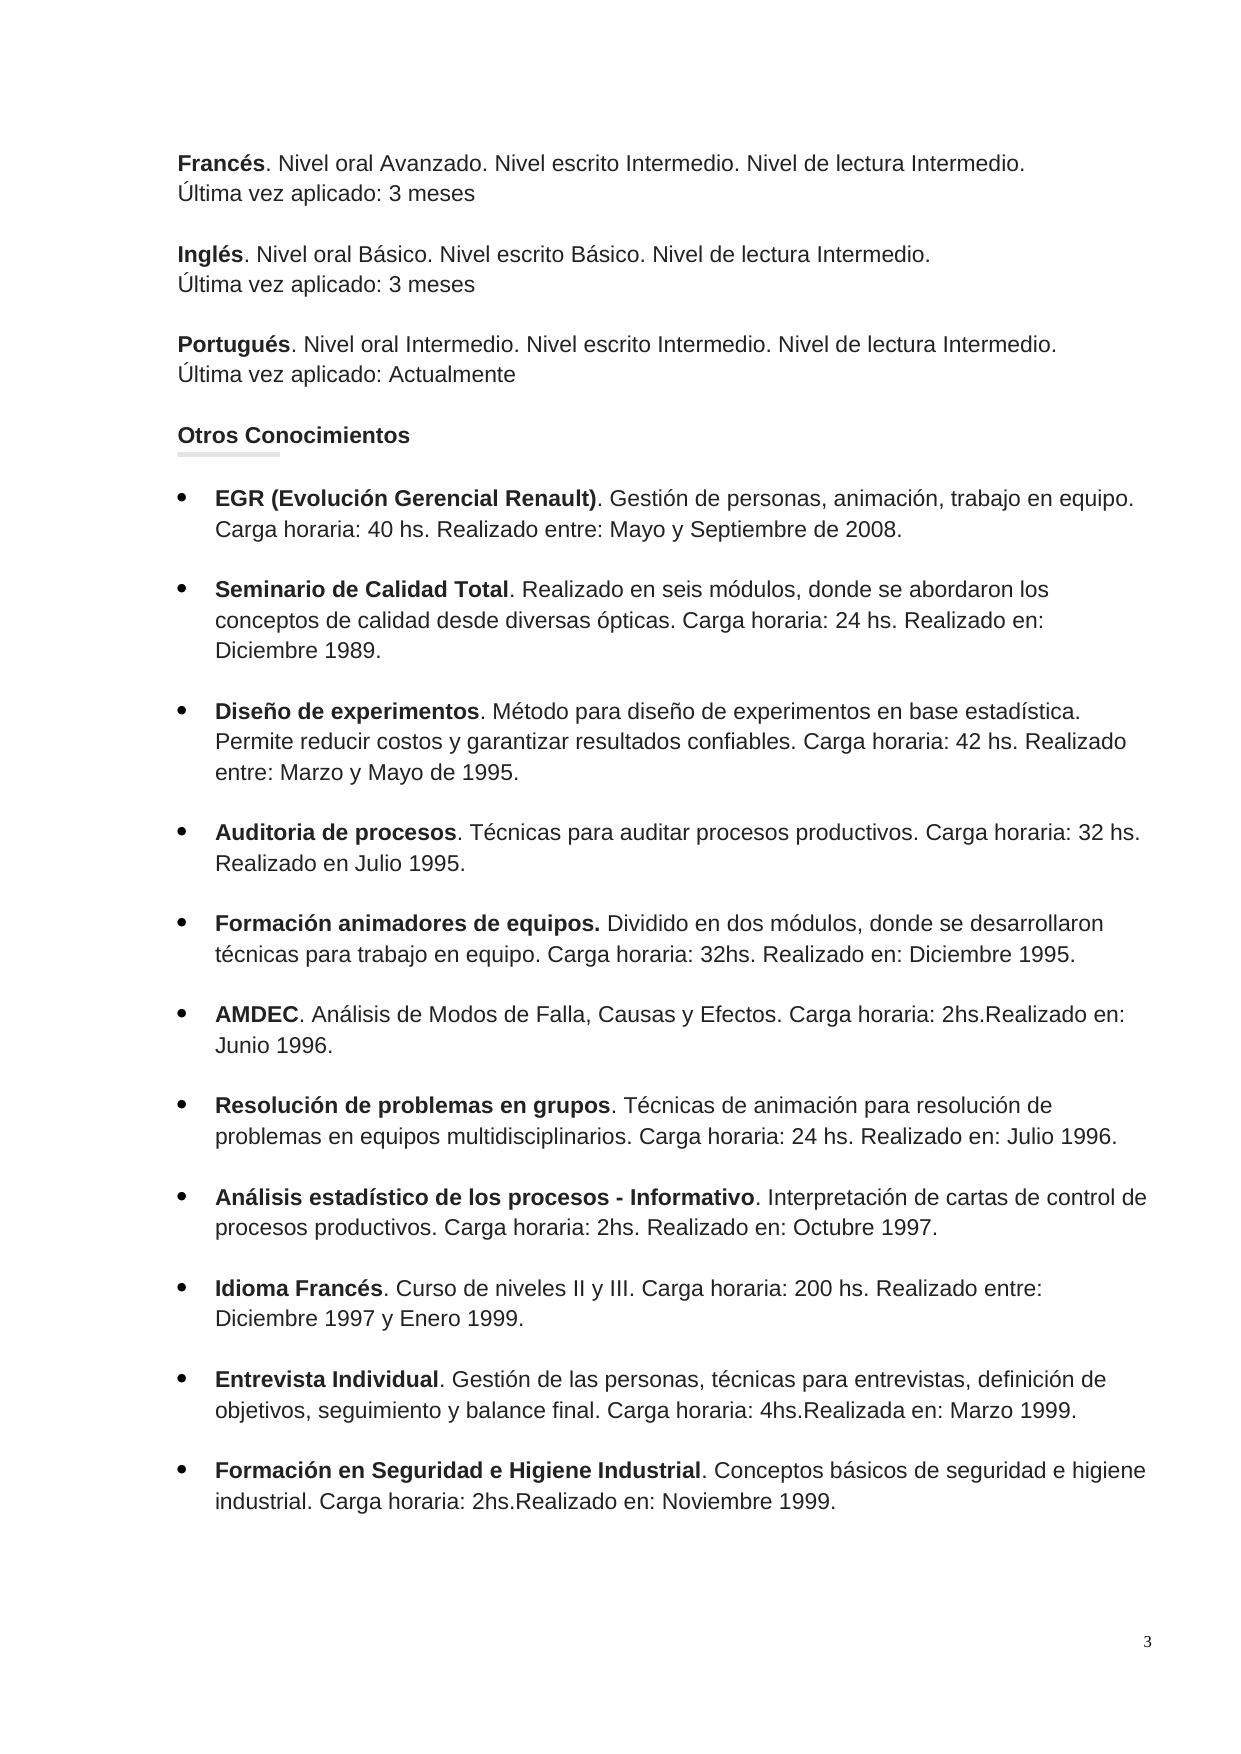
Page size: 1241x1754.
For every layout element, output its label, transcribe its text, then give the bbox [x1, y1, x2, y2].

text Inglés. Nivel oral Básico. Nivel escrito Básico. Nivel de lectura Intermedio. Última vez aplicado: 3 meses [177, 241, 1152, 297]
list AMDEC. Análisis de Modos de Falla, Causas y Efectos. Carga horaria: 2hs.Realizado en: Junio 1996. [177, 1001, 1152, 1058]
list Formación en Seguridad e Higiene Industrial. Conceptos básicos de seguridad e higiene industrial. Carga horaria: 2hs.Realizado en: Noviembre 1999. [177, 1457, 1152, 1514]
list Seminario de Calidad Total. Realizado en seis módulos, donde se abordaron los conceptos de calidad desde diversas ópticas. Carga horaria: 24 hs. Realizado en: Diciembre 1989. [177, 576, 1152, 663]
list EGR (Evolución Gerencial Renault). Gestión de personas, animación, trabajo en equipo. Carga horaria: 40 hs. Realizado entre: Mayo y Septiembre de 2008. [177, 485, 1152, 542]
list Diseño de experimentos. Método para diseño de experimentos en base estadística. Permite reducir costos y garantizar resultados confiables. Carga horaria: 42 hs. Realizado entre: Marzo y Mayo de 1995. [177, 698, 1152, 785]
list Análisis estadístico de los procesos - Informativo. Interpretación de cartas de control de procesos productivos. Carga horaria: 2hs. Realizado en: Octubre 1997. [177, 1183, 1152, 1241]
text Portugués. Nivel oral Intermedio. Nivel escrito Intermedio. Nivel de lectura Intermedio. Última vez aplicado: Actualmente [177, 331, 1152, 388]
picture [177, 452, 281, 457]
list Formación animadores de equipos. Dividido en dos módulos, donde se desarrollaron técnicas para trabajo en equipo. Carga horaria: 32hs. Realizado en: Diciembre 1995. [177, 910, 1152, 967]
list Entrevista Individual. Gestión de las personas, técnicas para entrevistas, definición de objetivos, seguimiento y balance final. Carga horaria: 4hs.Realizada en: Marzo 1999. [177, 1366, 1152, 1423]
list Resolución de problemas en grupos. Técnicas de animación para resolución de problemas en equipos multidisciplinarios. Carga horaria: 24 hs. Realizado en: Julio 1996. [177, 1092, 1152, 1149]
list Idioma Francés. Curso de niveles II y III. Carga horaria: 200 hs. Realizado entre: Diciembre 1997 y Enero 1999. [177, 1275, 1152, 1332]
text Francés. Nivel oral Avanzado. Nivel escrito Intermedio. Nivel de lectura Intermedio. Última vez aplicado: 3 meses [177, 150, 1152, 207]
text Otros Conocimientos [177, 422, 1152, 448]
list Auditoria de procesos. Técnicas para auditar procesos productivos. Carga horaria: 32 hs. Realizado en Julio 1995. [177, 819, 1152, 876]
